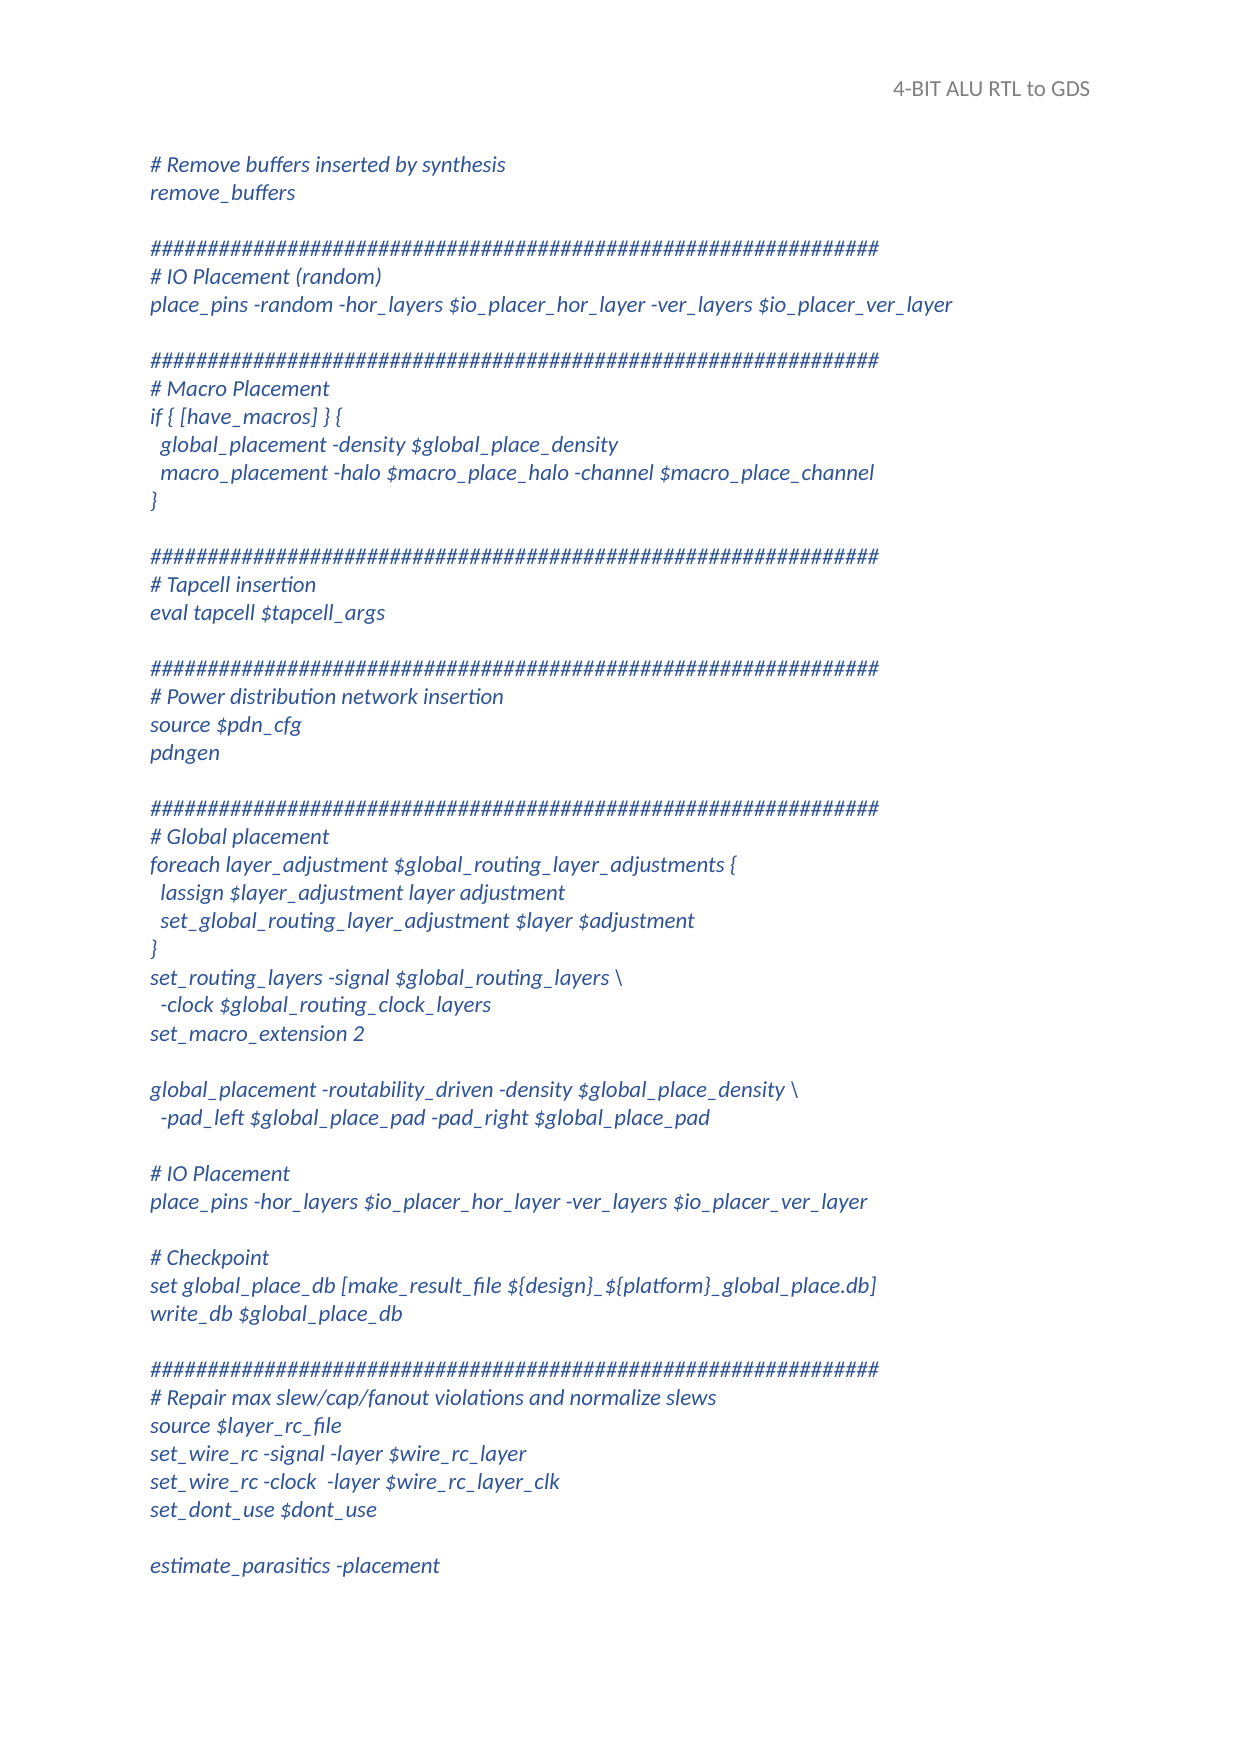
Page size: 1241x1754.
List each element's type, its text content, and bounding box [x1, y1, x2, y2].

text ################################################################ [150, 346, 1090, 374]
text lassign $layer_adjustment layer adjustment [150, 878, 1090, 907]
text # Power distribution network insertion [150, 682, 1090, 710]
text source $pdn_cfg [150, 710, 1090, 738]
text set_macro_extension 2 [150, 1019, 1090, 1047]
text # Remove buffers inserted by synthesis [150, 150, 1090, 178]
text write_db $global_place_db [150, 1299, 1090, 1327]
text # Tapcell insertion [150, 570, 1090, 598]
text # Global placement [150, 822, 1090, 851]
text # Checkpoint [150, 1243, 1090, 1271]
text set_wire_rc -signal -layer $wire_rc_layer [150, 1439, 1090, 1467]
text -clock $global_routing_clock_layers [150, 991, 1090, 1019]
text } [150, 486, 1090, 514]
text foreach layer_adjustment $global_routing_layer_adjustments { [150, 851, 1090, 878]
text set global_place_db [make_result_file ${design}_${platform}_global_place.db] [150, 1271, 1090, 1299]
text pdngen [150, 738, 1090, 766]
text if { [have_macros] } { [150, 402, 1090, 430]
text -pad_left $global_place_pad -pad_right $global_place_pad [150, 1103, 1090, 1131]
text ################################################################ [150, 1355, 1090, 1383]
text # Macro Placement [150, 374, 1090, 402]
text global_placement -density $global_place_density [150, 430, 1090, 458]
text ################################################################ [150, 542, 1090, 570]
text eval tapcell $tapcell_args [150, 598, 1090, 626]
text set_routing_layers -signal $global_routing_layers \ [150, 963, 1090, 991]
text set_global_routing_layer_adjustment $layer $adjustment [150, 907, 1090, 934]
text remove_buffers [150, 178, 1090, 206]
text set_dont_use $dont_use [150, 1495, 1090, 1523]
text ################################################################ [150, 234, 1090, 262]
text set_wire_rc -clock -layer $wire_rc_layer_clk [150, 1467, 1090, 1495]
text } [150, 934, 1090, 963]
text place_pins -hor_layers $io_placer_hor_layer -ver_layers $io_placer_ver_layer [150, 1187, 1090, 1215]
text # IO Placement (random) [150, 262, 1090, 290]
text macro_placement -halo $macro_place_halo -channel $macro_place_channel [150, 458, 1090, 486]
text ################################################################ [150, 794, 1090, 822]
text # IO Placement [150, 1159, 1090, 1187]
text source $layer_rc_file [150, 1411, 1090, 1439]
text global_placement -routability_driven -density $global_place_density \ [150, 1075, 1090, 1103]
text place_pins -random -hor_layers $io_placer_hor_layer -ver_layers $io_placer_ver_layer [150, 290, 1090, 318]
text # Repair max slew/cap/fanout violations and normalize slews [150, 1383, 1090, 1411]
text ################################################################ [150, 654, 1090, 682]
text estimate_parasitics -placement [150, 1551, 1090, 1579]
